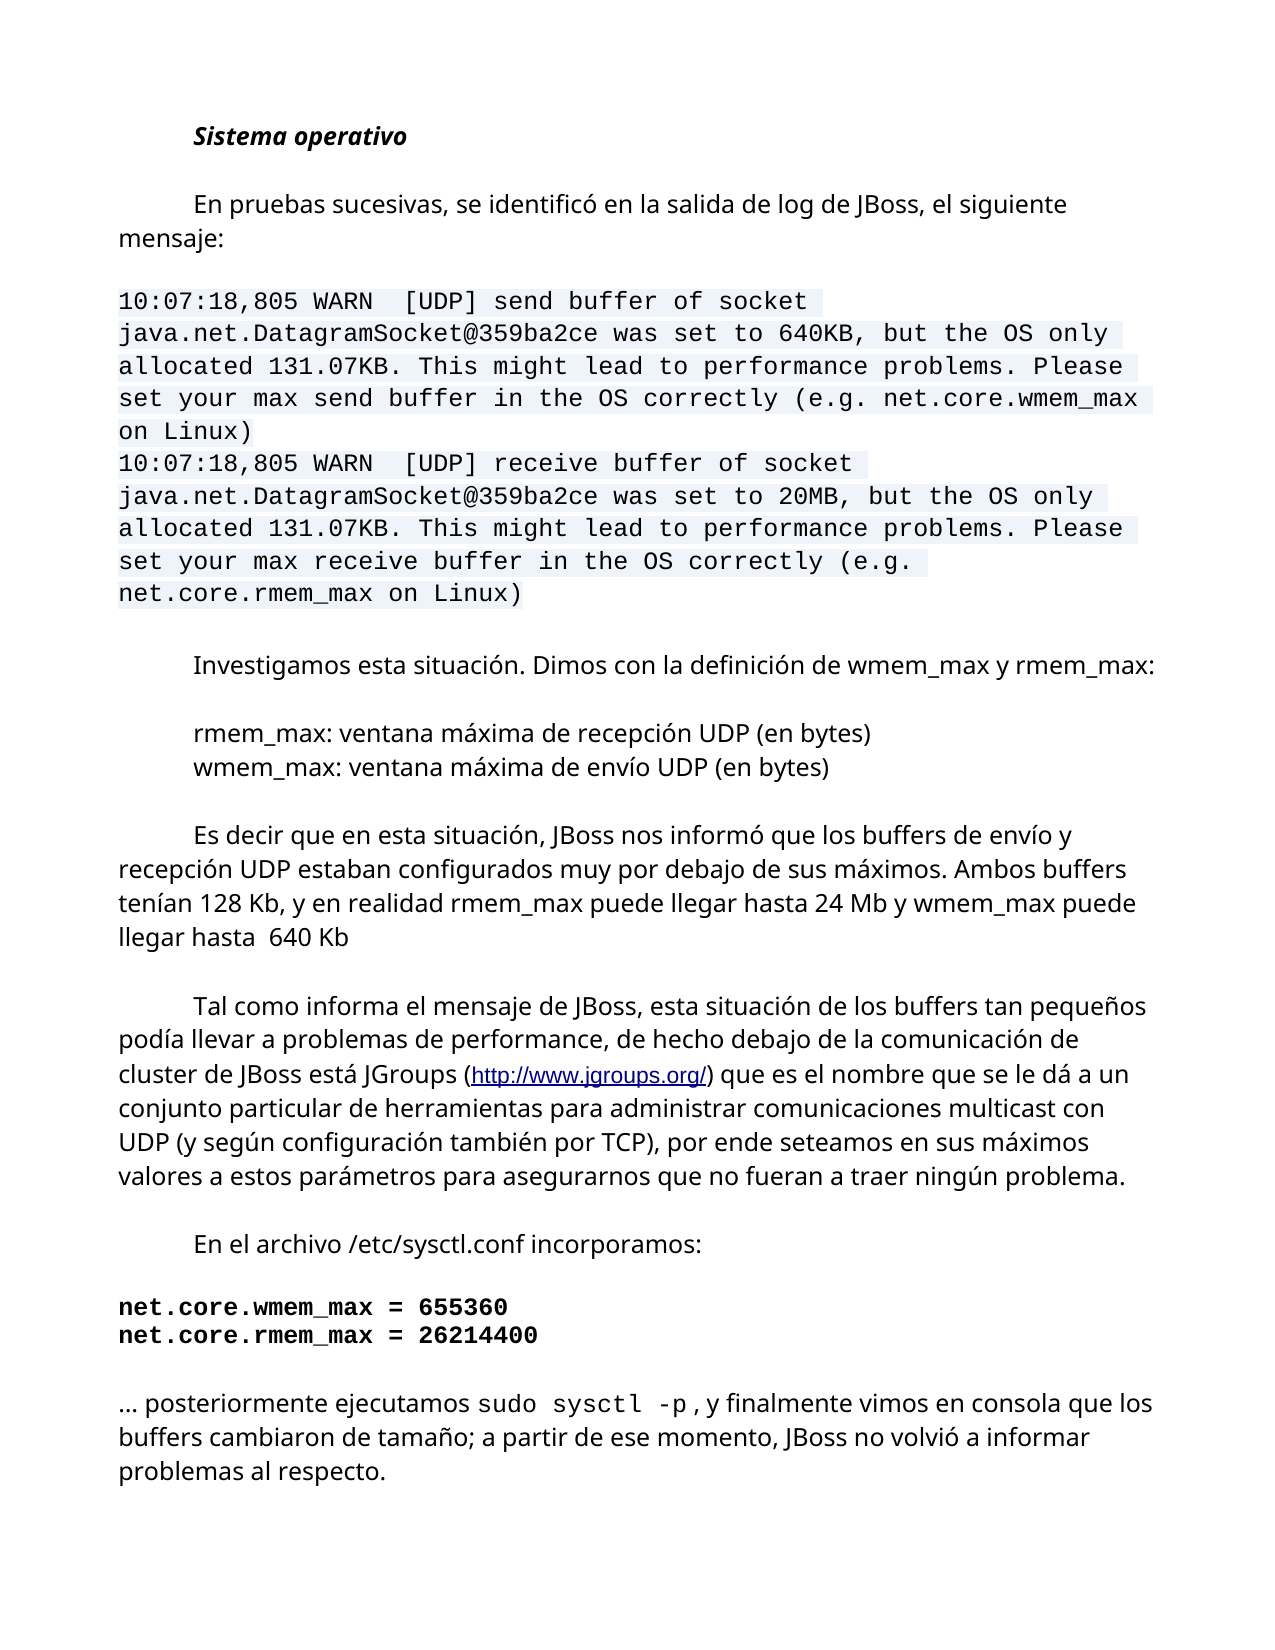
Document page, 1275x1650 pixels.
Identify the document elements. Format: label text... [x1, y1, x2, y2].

text En pruebas sucesivas, se identificó en la salida de log de JBoss, el siguiente mensaje: [118, 186, 1157, 254]
text Investigamos esta situación. Dimos con la definición de wmem_max y rmem_max: [118, 647, 1157, 682]
text net.core.rmem_max = 26214400 [118, 1323, 1157, 1351]
text rmem_max: ventana máxima de recepción UDP (en bytes) [118, 716, 1157, 750]
text Es decir que en esta situación, JBoss nos informó que los buffers de envío y recepción UDP estaban configurados muy por debajo de sus máximos. Ambos buffers tenían 128 Kb, y en realidad rmem_max puede llegar hasta 24 Mb y wmem_max puede llegar hasta 640 Kb [118, 818, 1157, 954]
text Tal como informa el mensaje de JBoss, esta situación de los buffers tan pequeños podía llevar a problemas de performance, de hecho debajo de la comunicación de cluster de JBoss está JGroups (http://www.jgroups.org/) que es el nombre que se le dá a un conjunto particular de herramientas para administrar comunicaciones multicast con UDP (y según configuración también por TCP), por ende seteamos en sus máximos valores a estos parámetros para asegurarnos que no fueran a traer ningún problema. [118, 988, 1157, 1192]
text … posteriormente ejecutamos sudo sysctl -p , y finalmente vimos en consola que los buffers cambiaron de tamaño; a partir de ese momento, JBoss no volvió a informar problemas al respecto. [118, 1385, 1157, 1488]
text 10:07:18,805 WARN [UDP] receive buffer of socket java.net.DatagramSocket@359ba2ce was set to 20MB, but the OS only allocated 131.07KB. This might lead to performance problems. Please set your max receive buffer in the OS correctly (e.g. net.core.rmem_max on Linux) [118, 451, 1157, 609]
text En el archivo /etc/sysctl.conf incorporamos: [118, 1227, 1157, 1261]
text wmem_max: ventana máxima de envío UDP (en bytes) [118, 750, 1157, 784]
text 10:07:18,805 WARN [UDP] send buffer of socket java.net.DatagramSocket@359ba2ce was set to 640KB, but the OS only allocated 131.07KB. This might lead to performance problems. Please set your max send buffer in the OS correctly (e.g. net.core.wmem_max on Linux) [118, 288, 1157, 447]
text Sistema operativo [118, 118, 1157, 152]
text net.core.wmem_max = 655360 [118, 1295, 1157, 1323]
